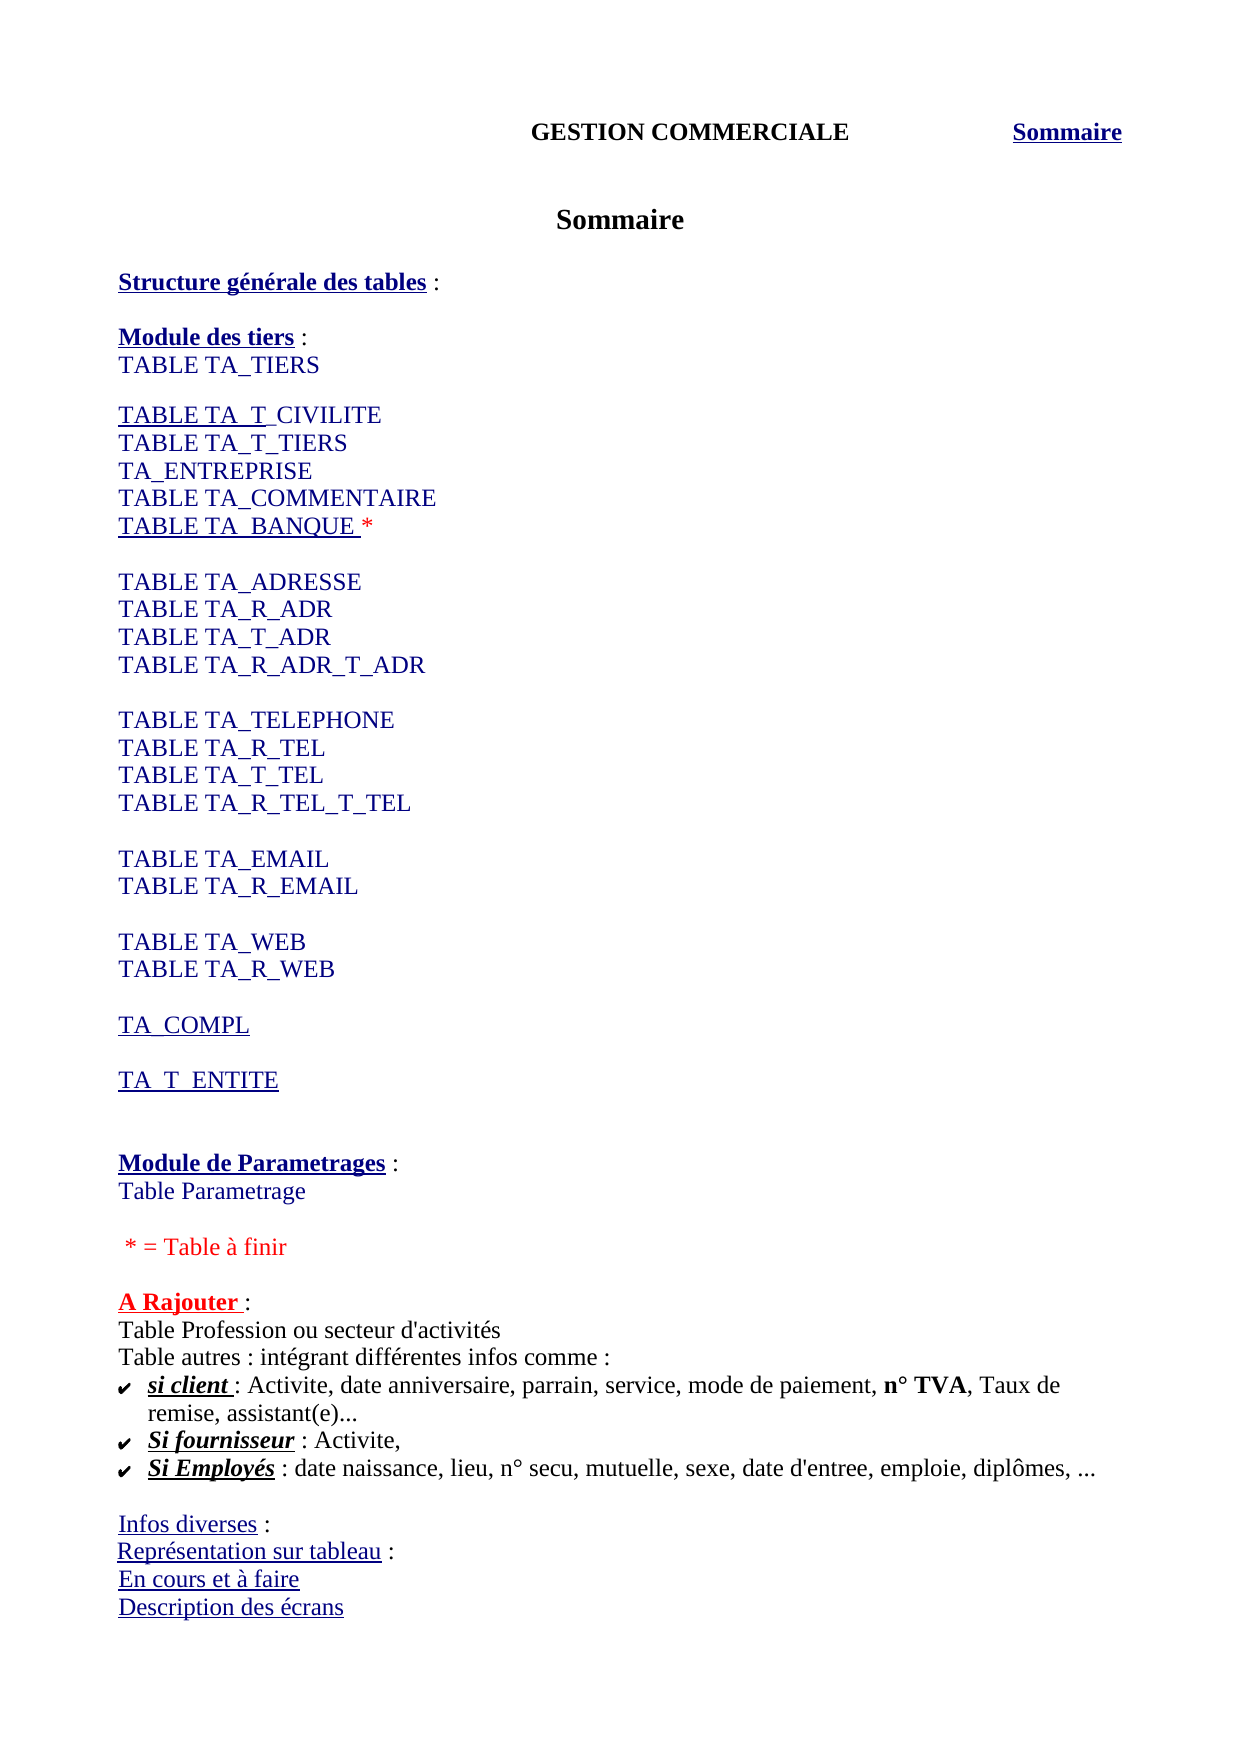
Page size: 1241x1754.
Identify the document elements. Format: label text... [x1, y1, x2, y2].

text TABLE TA_EMAIL [118, 845, 1122, 872]
text Sommaire [118, 203, 1122, 235]
text TA_COMPL [118, 1011, 1122, 1039]
text TABLE TA_TIERS [118, 351, 1122, 378]
text TABLE TA_T_CIVILITE [118, 401, 1122, 429]
list Si fournisseur : Activite, [118, 1427, 1122, 1454]
text TABLE TA_T_TIERS [118, 429, 1122, 457]
text Module des tiers : [118, 323, 1122, 351]
list Si Employés : date naissance, lieu, n° secu, mutuelle, sexe, date d'entree, emploie, diplômes, ... [118, 1454, 1122, 1482]
text TABLE TA_TELEPHONE [118, 706, 1122, 734]
text Table autres : intégrant différentes infos comme : [118, 1343, 1122, 1371]
text TABLE TA_T_TEL [118, 762, 1122, 789]
text TABLE TA_R_TEL_T_TEL [118, 789, 1122, 817]
text TABLE TA_R_TEL [118, 734, 1122, 762]
text TABLE TA_R_WEB [118, 956, 1122, 983]
text TABLE TA_ADRESSE [118, 568, 1122, 595]
text TABLE TA_BANQUE * [118, 512, 1122, 540]
text TABLE TA_R_ADR_T_ADR [118, 651, 1122, 678]
text En cours et à faire [118, 1565, 1122, 1593]
list si client : Activite, date anniversaire, parrain, service, mode de paiement, n° TVA, Taux de remise, assistant(e)... [118, 1371, 1122, 1427]
text Structure générale des tables : [118, 268, 1122, 295]
text Infos diverses : [118, 1510, 1122, 1537]
text TA_ENTREPRISE [118, 457, 1122, 484]
text TABLE TA_COMMENTAIRE [118, 484, 1122, 512]
text Module de Parametrages : [118, 1149, 1122, 1177]
text Description des écrans [118, 1593, 1122, 1621]
text TABLE TA_WEB [118, 928, 1122, 956]
text A Rajouter : [118, 1288, 1122, 1316]
text TABLE TA_T_ADR [118, 623, 1122, 651]
text Table Parametrage [118, 1177, 1122, 1205]
text TABLE TA_R_EMAIL [118, 872, 1122, 900]
text TA_T_ENTITE [118, 1066, 1122, 1094]
text TABLE TA_R_ADR [118, 595, 1122, 623]
text * = Table à finir [118, 1233, 1122, 1260]
text Table Profession ou secteur d'activités [118, 1316, 1122, 1343]
text Représentation sur tableau : [117, 1537, 1122, 1565]
